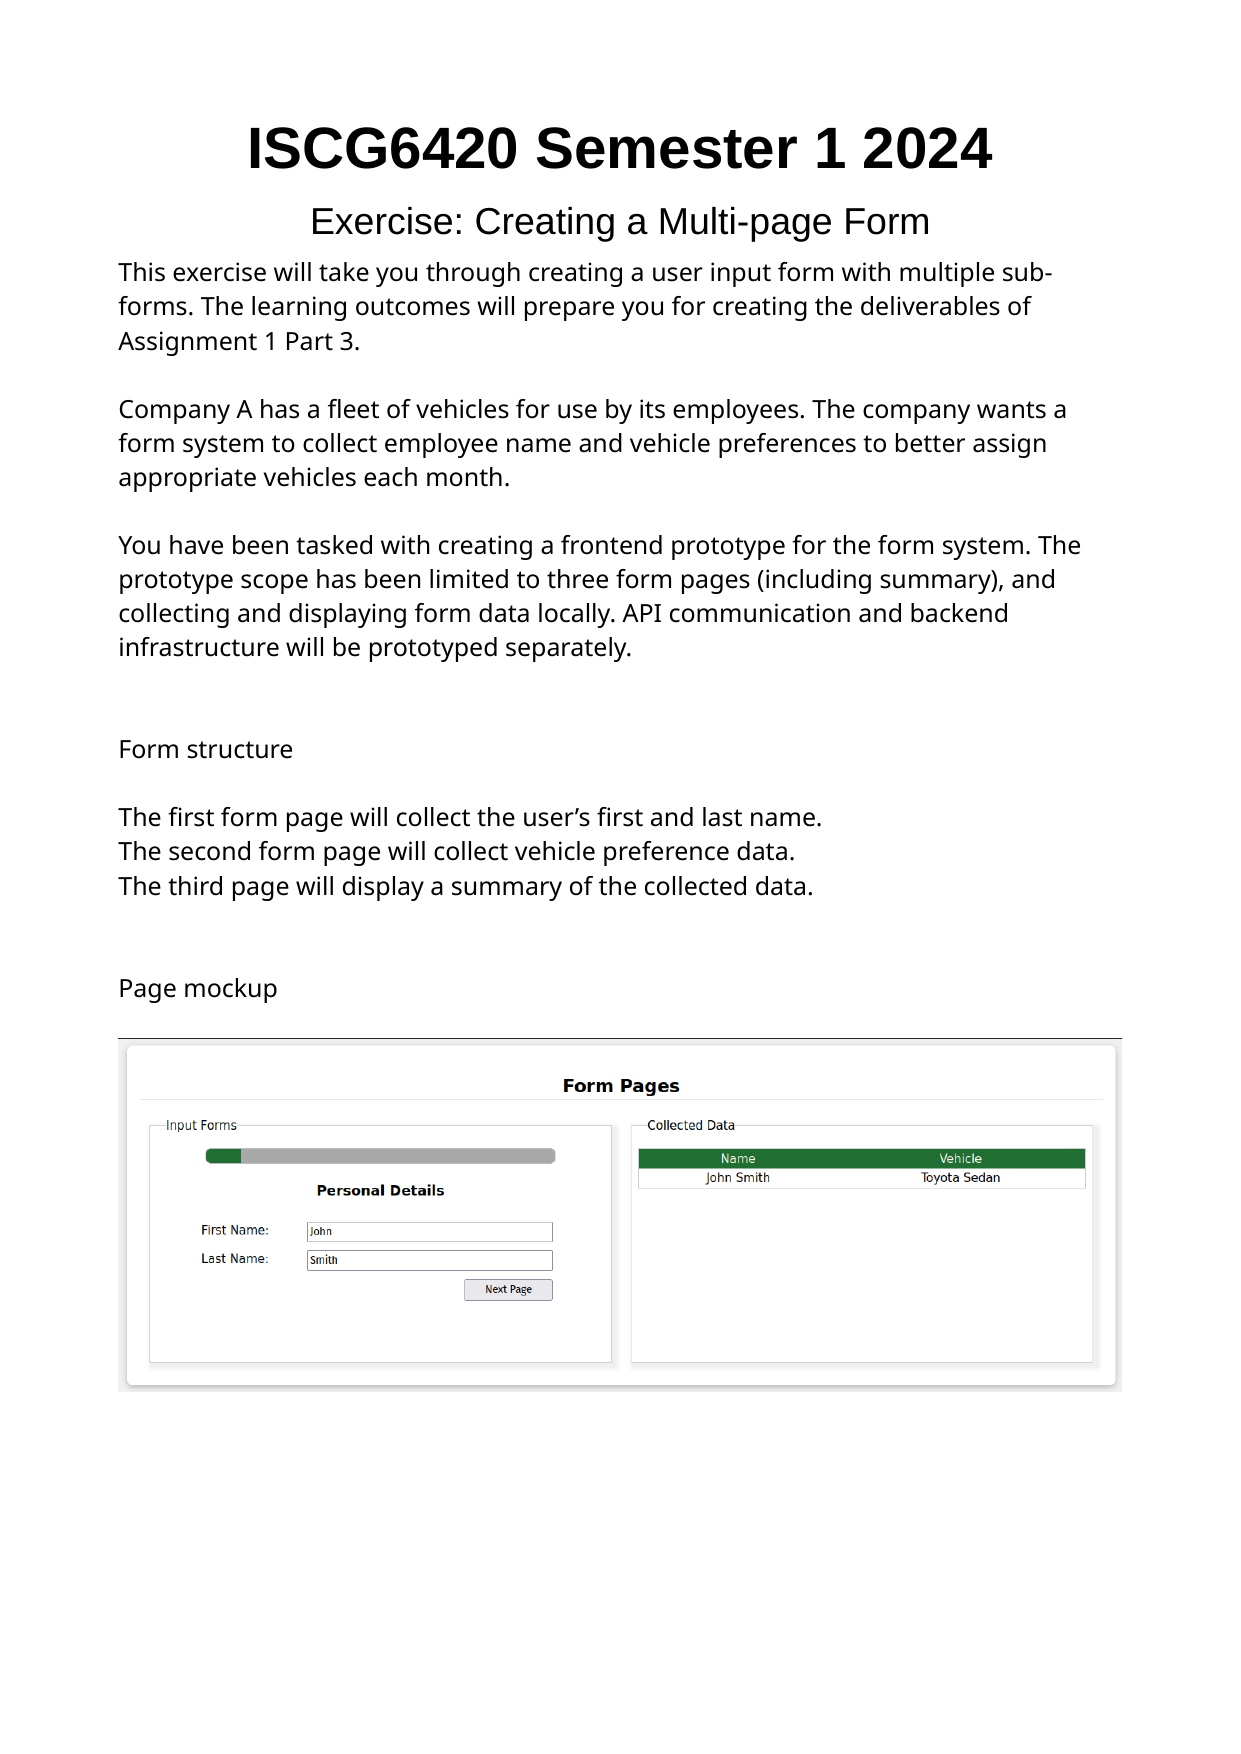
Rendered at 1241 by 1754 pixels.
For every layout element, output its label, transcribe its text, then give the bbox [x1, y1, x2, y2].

text The second form page will collect vehicle preference data. [118, 834, 1122, 868]
text You have been tasked with creating a frontend prototype for the form system. The prototype scope has been limited to three form pages (including summary), and collecting and displaying form data locally. API communication and backend infrastructure will be prototyped separately. [118, 527, 1122, 664]
text The first form page will collect the user’s first and last name. [118, 800, 1122, 834]
text Page mockup [118, 970, 1122, 1004]
title ISCG6420 Semester 1 2024 [118, 113, 1122, 181]
text This exercise will take you through creating a user input form with multiple sub-forms. The learning outcomes will prepare you for creating the deliverables of Assignment 1 Part 3. [118, 255, 1122, 357]
subtitle Exercise: Creating a Multi-page Form [118, 199, 1122, 242]
picture [118, 1038, 1123, 1392]
text Company A has a fleet of vehicles for use by its employees. The company wants a form system to collect employee name and vehicle preferences to better assign appropriate vehicles each month. [118, 391, 1122, 493]
text The third page will display a summary of the collected data. [118, 868, 1122, 902]
text Form structure [118, 732, 1122, 766]
